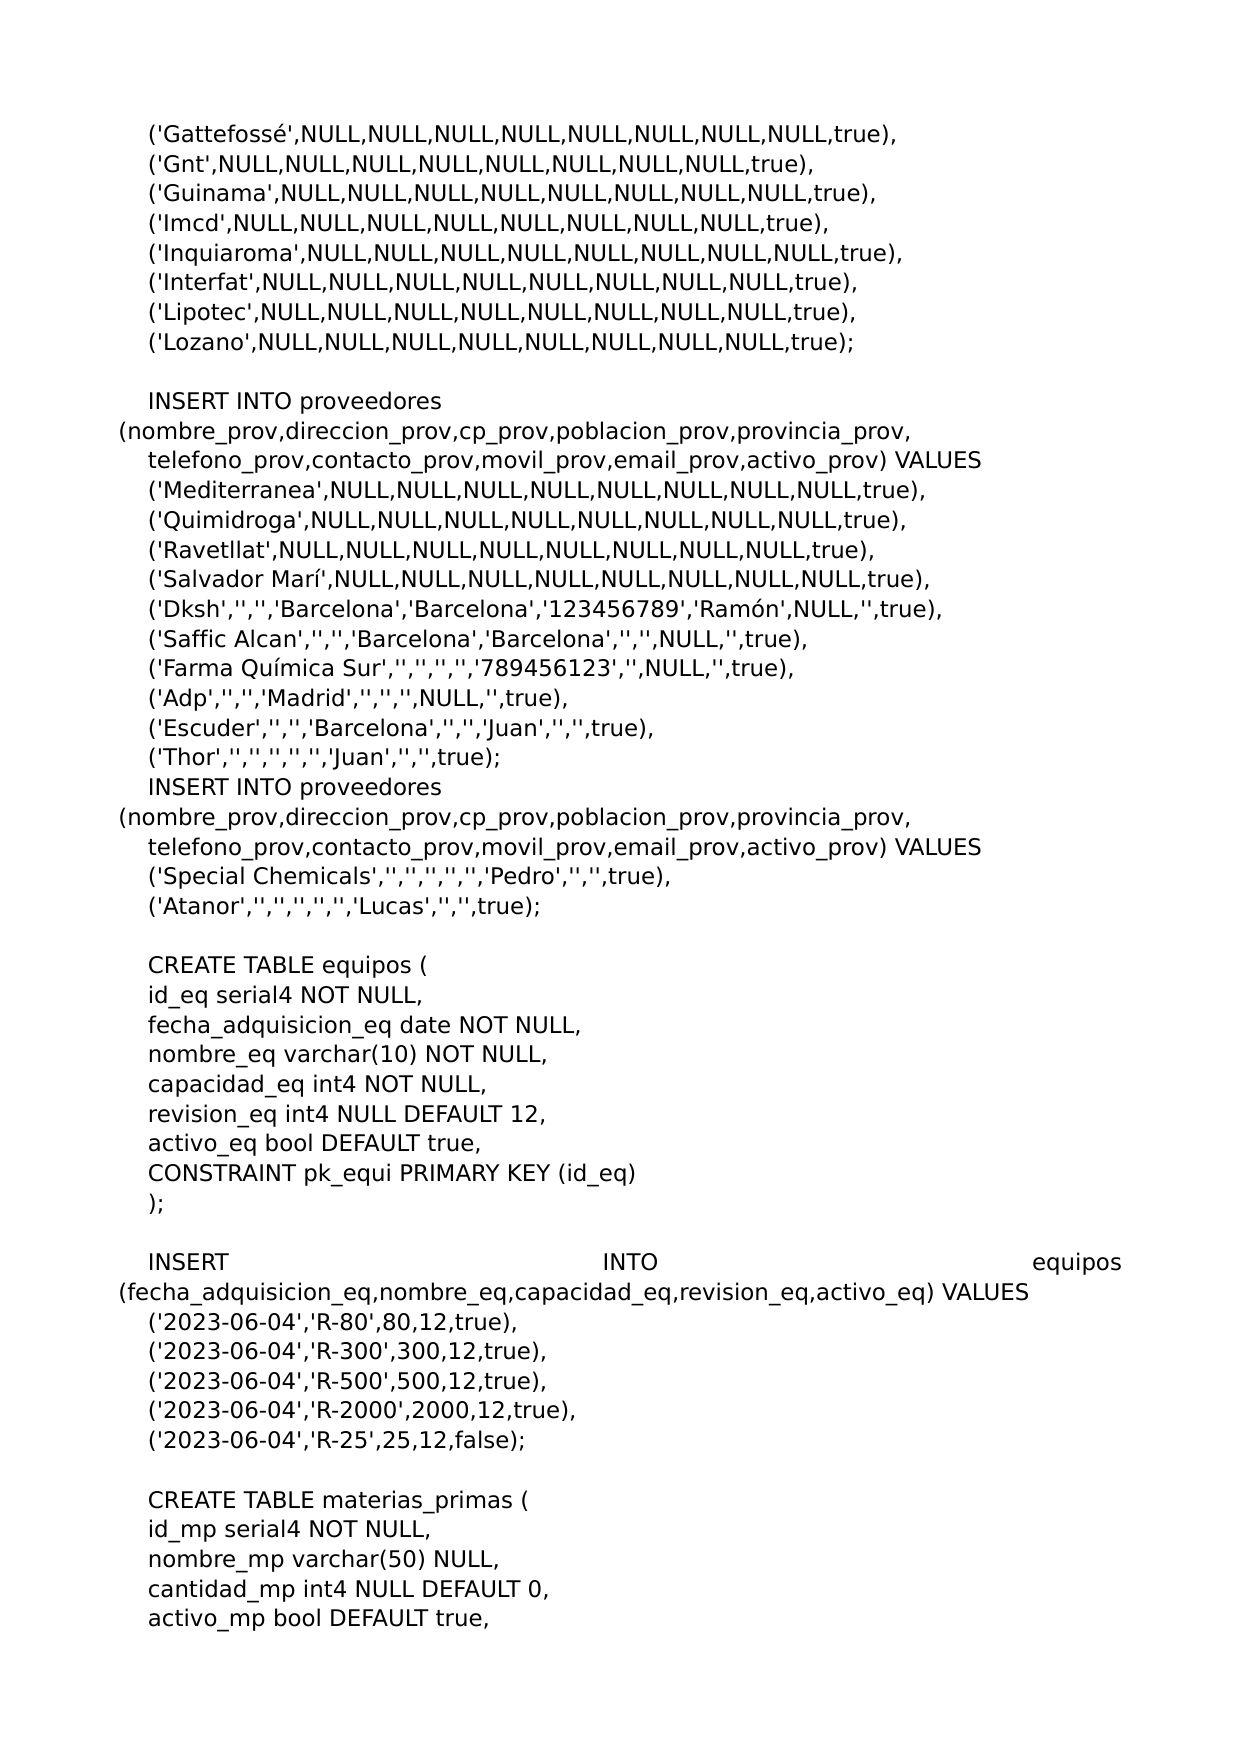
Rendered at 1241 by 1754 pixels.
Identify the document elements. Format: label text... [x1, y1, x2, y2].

text ('Special Chemicals','','','','','','Pedro','','',true), [118, 860, 1122, 890]
text ('Imcd',NULL,NULL,NULL,NULL,NULL,NULL,NULL,NULL,true), [118, 207, 1122, 237]
text ('Saffic Alcan','','','Barcelona','Barcelona','','',NULL,'',true), [118, 623, 1122, 652]
text telefono_prov,contacto_prov,movil_prov,email_prov,activo_prov) VALUES [118, 831, 1122, 860]
text CONSTRAINT pk_equi PRIMARY KEY (id_eq) [118, 1157, 1122, 1187]
text ('Inquiaroma',NULL,NULL,NULL,NULL,NULL,NULL,NULL,NULL,true), [118, 237, 1122, 267]
text INSERT INTO equipos (fecha_adquisicion_eq,nombre_eq,capacidad_eq,revision_eq,activo_eq) VALUES [118, 1246, 1122, 1306]
text activo_mp bool DEFAULT true, [118, 1602, 1122, 1632]
text ('Gattefossé',NULL,NULL,NULL,NULL,NULL,NULL,NULL,NULL,true), [118, 118, 1122, 148]
text ('2023-06-04','R-500',500,12,true), [118, 1365, 1122, 1395]
text ('Lozano',NULL,NULL,NULL,NULL,NULL,NULL,NULL,NULL,true); [118, 326, 1122, 356]
text id_eq serial4 NOT NULL, [118, 979, 1122, 1009]
text ('2023-06-04','R-300',300,12,true), [118, 1335, 1122, 1365]
text ('Farma Química Sur','','','','','789456123','',NULL,'',true), [118, 652, 1122, 682]
text ); [118, 1187, 1122, 1217]
text ('Dksh','','','Barcelona','Barcelona','123456789','Ramón',NULL,'',true), [118, 593, 1122, 623]
text CREATE TABLE equipos ( [118, 949, 1122, 979]
text nombre_eq varchar(10) NOT NULL, [118, 1038, 1122, 1068]
text activo_eq bool DEFAULT true, [118, 1127, 1122, 1157]
text ('Adp','','','Madrid','','','',NULL,'',true), [118, 682, 1122, 712]
text ('Thor','','','','','','Juan','','',true); [118, 742, 1122, 771]
text ('2023-06-04','R-25',25,12,false); [118, 1424, 1122, 1454]
text ('Atanor','','','','','','Lucas','','',true); [118, 890, 1122, 920]
text ('2023-06-04','R-2000',2000,12,true), [118, 1395, 1122, 1424]
text CREATE TABLE materias_primas ( [118, 1484, 1122, 1513]
text telefono_prov,contacto_prov,movil_prov,email_prov,activo_prov) VALUES [118, 445, 1122, 474]
text ('Salvador Marí',NULL,NULL,NULL,NULL,NULL,NULL,NULL,NULL,true), [118, 563, 1122, 593]
text ('Ravetllat',NULL,NULL,NULL,NULL,NULL,NULL,NULL,NULL,true), [118, 534, 1122, 563]
text id_mp serial4 NOT NULL, [118, 1513, 1122, 1543]
text INSERT INTO proveedores (nombre_prov,direccion_prov,cp_prov,poblacion_prov,provincia_prov, [118, 771, 1122, 831]
text ('Escuder','','','Barcelona','','','Juan','','',true), [118, 712, 1122, 742]
text fecha_adquisicion_eq date NOT NULL, [118, 1009, 1122, 1038]
text ('Lipotec',NULL,NULL,NULL,NULL,NULL,NULL,NULL,NULL,true), [118, 296, 1122, 326]
text capacidad_eq int4 NOT NULL, [118, 1068, 1122, 1098]
text nombre_mp varchar(50) NULL, [118, 1543, 1122, 1573]
text cantidad_mp int4 NULL DEFAULT 0, [118, 1573, 1122, 1602]
text ('2023-06-04','R-80',80,12,true), [118, 1306, 1122, 1335]
text INSERT INTO proveedores (nombre_prov,direccion_prov,cp_prov,poblacion_prov,provincia_prov, [118, 385, 1122, 445]
text ('Interfat',NULL,NULL,NULL,NULL,NULL,NULL,NULL,NULL,true), [118, 267, 1122, 296]
text ('Gnt',NULL,NULL,NULL,NULL,NULL,NULL,NULL,NULL,true), [118, 148, 1122, 177]
text ('Mediterranea',NULL,NULL,NULL,NULL,NULL,NULL,NULL,NULL,true), [118, 474, 1122, 504]
text revision_eq int4 NULL DEFAULT 12, [118, 1098, 1122, 1127]
text ('Quimidroga',NULL,NULL,NULL,NULL,NULL,NULL,NULL,NULL,true), [118, 504, 1122, 534]
text ('Guinama',NULL,NULL,NULL,NULL,NULL,NULL,NULL,NULL,true), [118, 177, 1122, 207]
